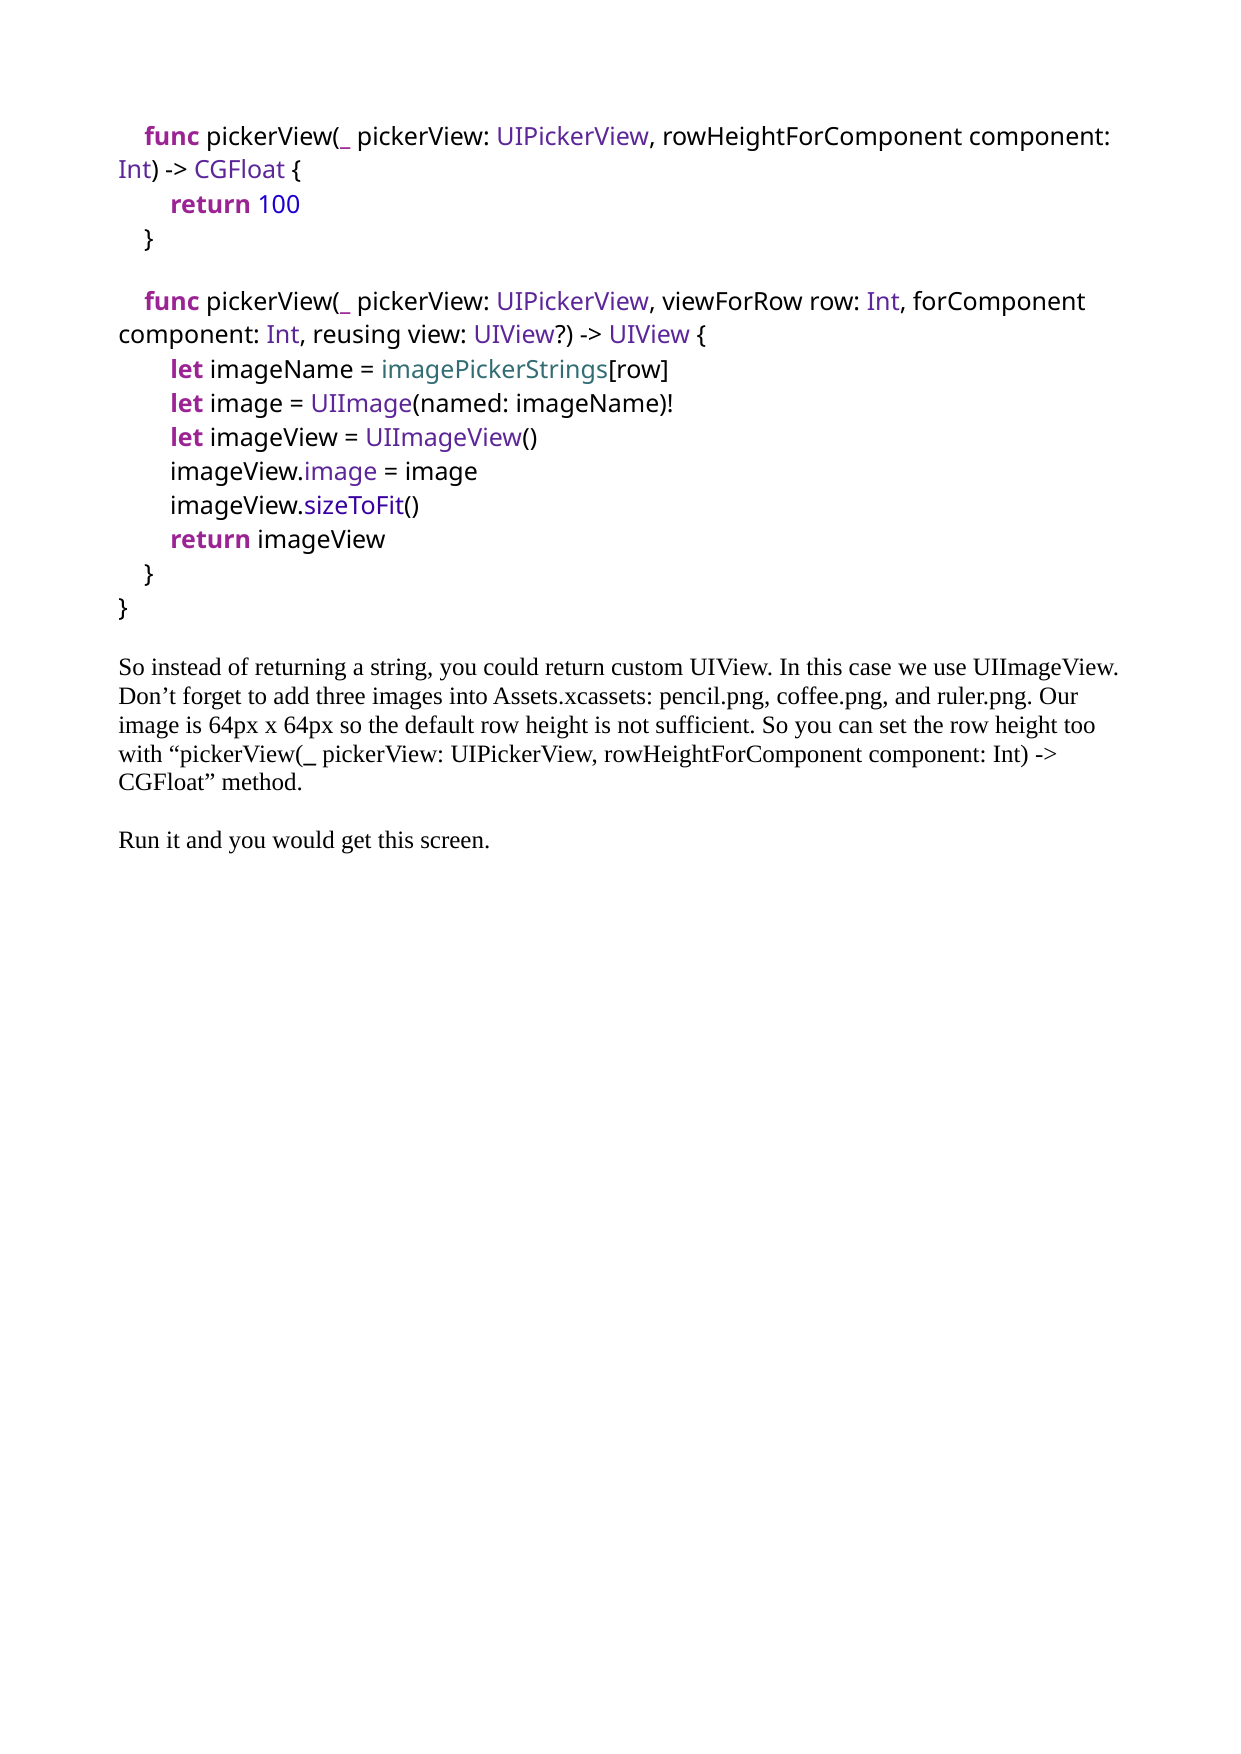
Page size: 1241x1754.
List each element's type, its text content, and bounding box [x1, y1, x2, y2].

text let image = UIImage(named: imageName)! [118, 385, 1122, 419]
text } [118, 220, 1122, 254]
text So instead of returning a string, you could return custom UIView. In this case we use UIImageView. Don’t forget to add three images into Assets.xcassets: pencil.png, coffee.png, and ruler.png. Our image is 64px x 64px so the default row height is not sufficient. So you can set the row height too with “pickerView(_ pickerView: UIPickerView, rowHeightForComponent component: Int) -> CGFloat” method. [118, 652, 1122, 796]
text return imageView [118, 522, 1122, 556]
text return 100 [118, 186, 1122, 220]
text Run it and you would get this screen. [118, 825, 1122, 854]
text let imageName = imagePickerStrings[row] [118, 351, 1122, 385]
text } [118, 590, 1122, 624]
text let imageView = UIImageView() [118, 419, 1122, 453]
text func pickerView(_ pickerView: UIPickerView, viewForRow row: Int, forComponent component: Int, reusing view: UIView?) -> UIView { [118, 283, 1122, 351]
text imageView.sizeToFit() [118, 487, 1122, 522]
text func pickerView(_ pickerView: UIPickerView, rowHeightForComponent component: Int) -> CGFloat { [118, 118, 1122, 186]
text } [118, 556, 1122, 590]
text imageView.image = image [118, 453, 1122, 487]
